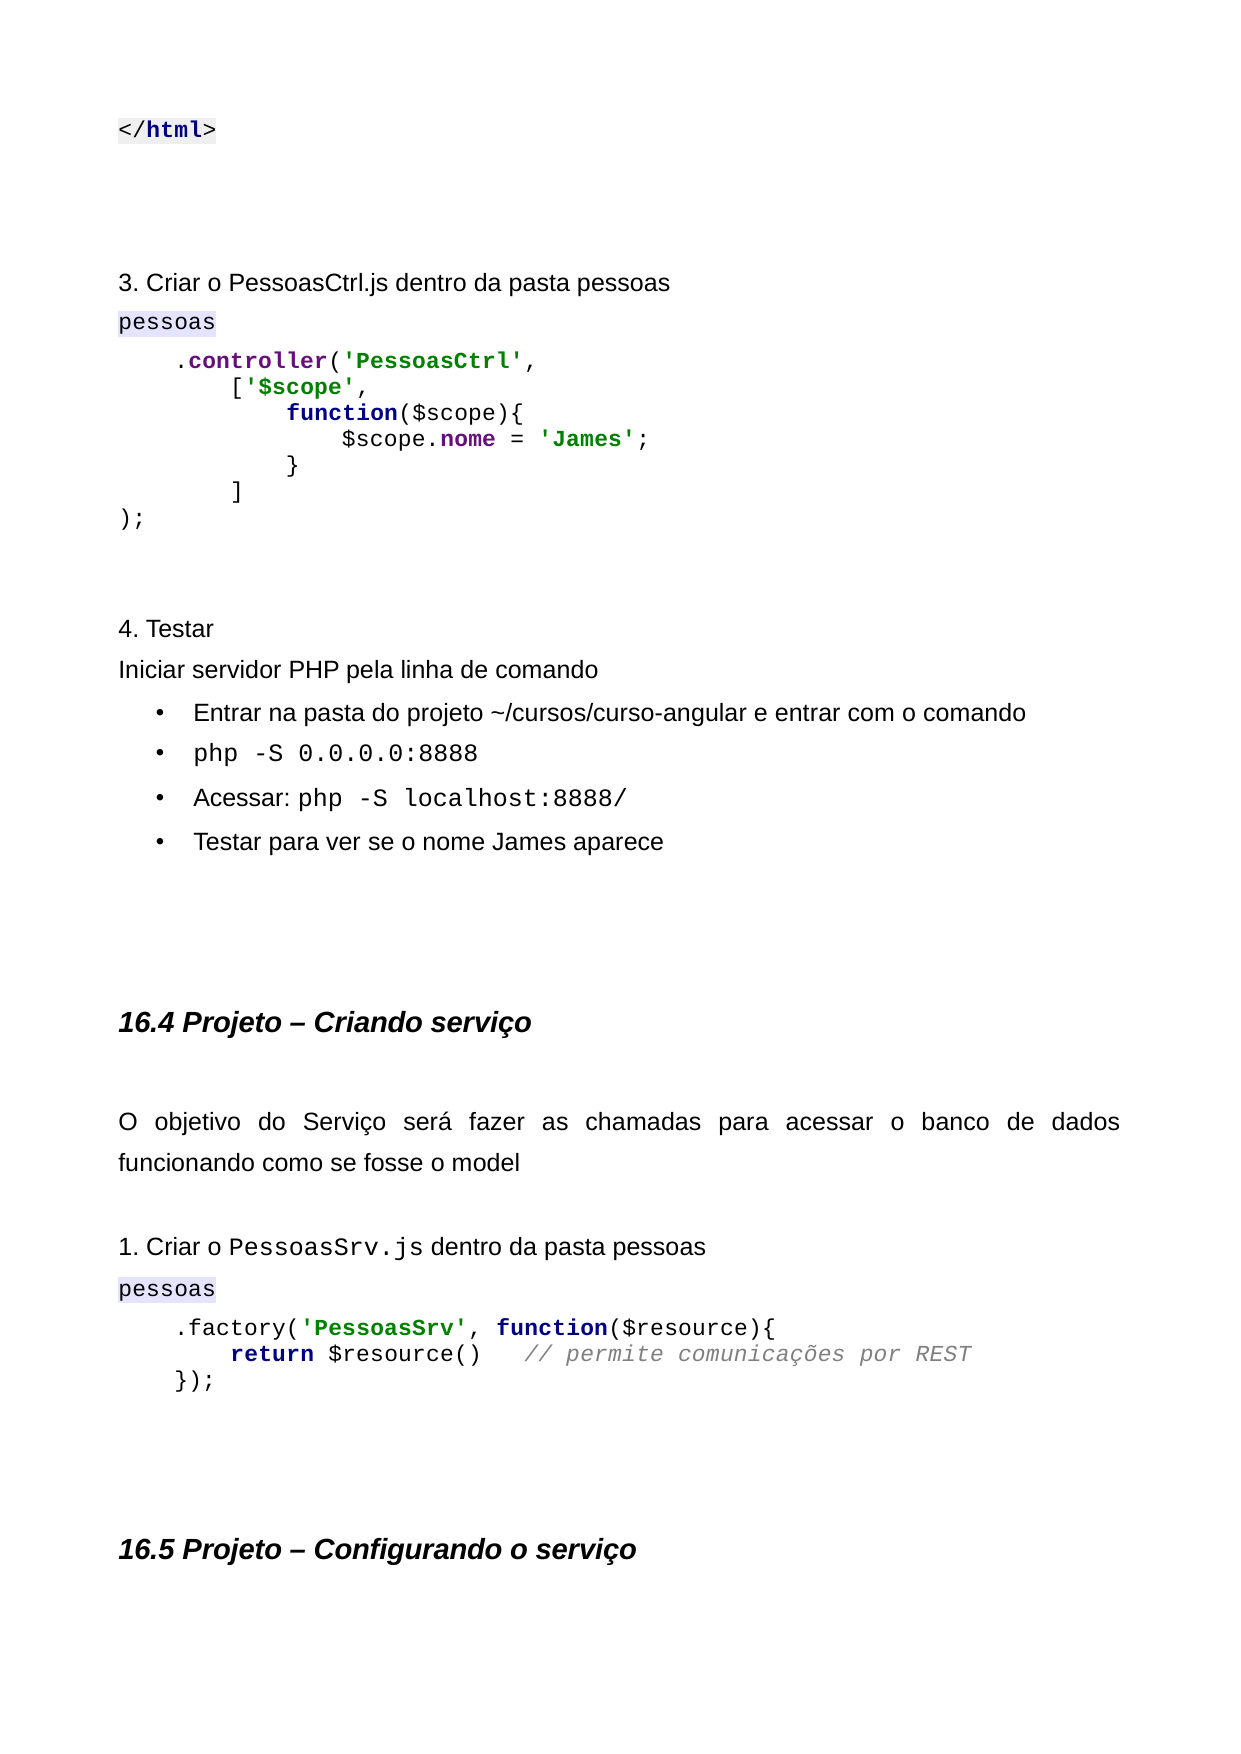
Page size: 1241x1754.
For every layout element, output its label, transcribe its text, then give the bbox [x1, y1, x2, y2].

text return $resource() // permite comunicações por REST [118, 1342, 1122, 1368]
subtitle 16.5 Projeto – Configurando o serviço [118, 1533, 1122, 1565]
text pessoas [118, 1277, 1122, 1303]
text function($scope){ [118, 402, 1122, 428]
text ] [118, 480, 1122, 506]
text .factory('PessoasSrv', function($resource){ [118, 1316, 1122, 1342]
list Acessar: php -S localhost:8888/ [156, 783, 1122, 813]
text 3. Criar o PessoasCtrl.js dentro da pasta pessoas [118, 269, 1122, 297]
text 1. Criar o PessoasSrv.js dentro da pasta pessoas [118, 1233, 1122, 1263]
subtitle 16.4 Projeto – Criando serviço [118, 1006, 1122, 1039]
text Iniciar servidor PHP pela linha de comando [118, 656, 1122, 684]
list php -S 0.0.0.0:8888 [156, 741, 1122, 769]
text } [118, 454, 1122, 480]
text $scope.nome = 'James'; [118, 428, 1122, 454]
text ['$scope', [118, 376, 1122, 402]
text </html> [118, 118, 1122, 144]
text ); [118, 506, 1122, 532]
text pessoas [118, 311, 1122, 337]
list Entrar na pasta do projeto ~/cursos/curso-angular e entrar com o comando [156, 698, 1122, 726]
text }); [118, 1368, 1122, 1394]
list Testar para ver se o nome James aparece [156, 827, 1122, 856]
text O objetivo do Serviço será fazer as chamadas para acessar o banco de dados funcionando como se fosse o model [118, 1107, 1122, 1177]
text 4. Testar [118, 614, 1122, 642]
text .controller('PessoasCtrl', [118, 350, 1122, 376]
